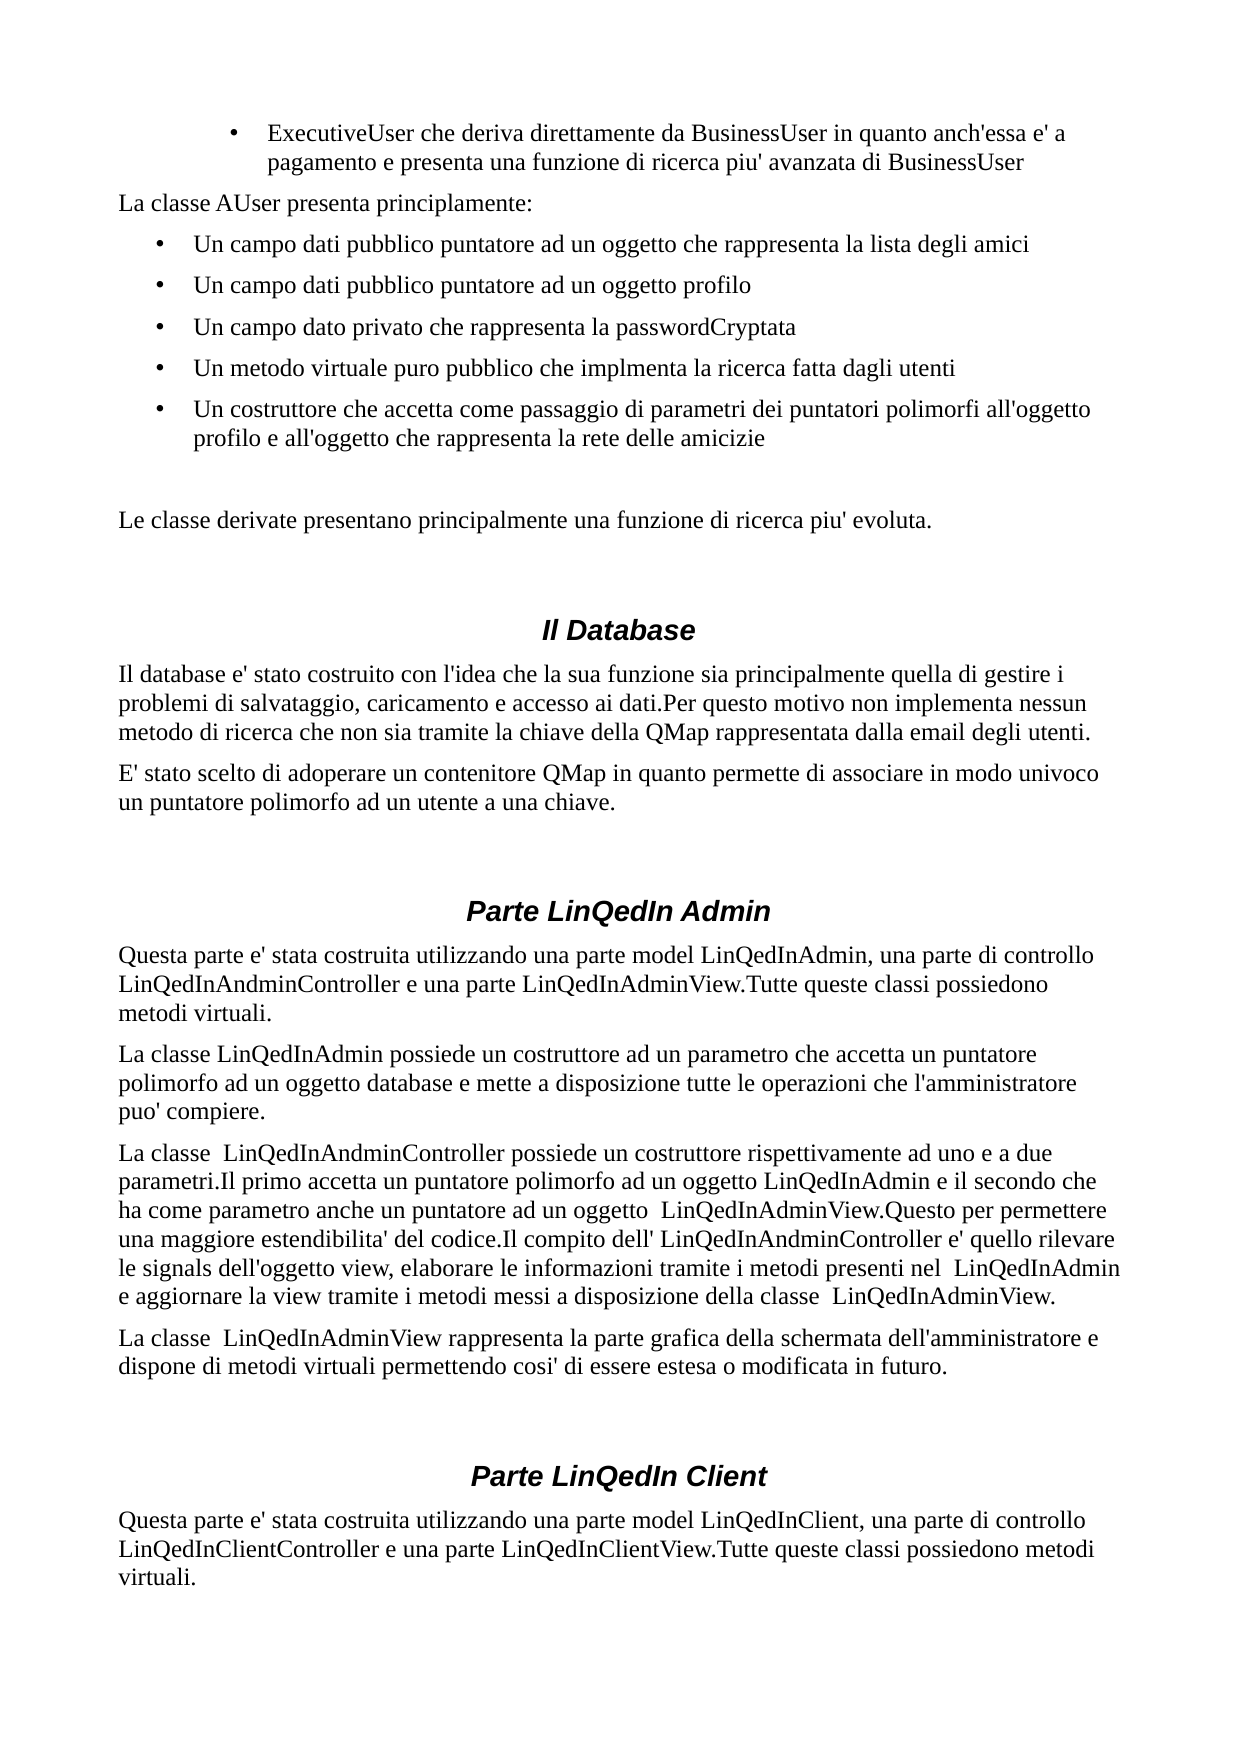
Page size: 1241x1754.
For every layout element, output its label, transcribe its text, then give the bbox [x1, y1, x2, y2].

text La classe LinQedInAdminView rappresenta la parte grafica della schermata dell'amministratore e dispone di metodi virtuali permettendo cosi' di essere estesa o modificata in futuro. [118, 1323, 1122, 1380]
list Un campo dati pubblico puntatore ad un oggetto che rappresenta la lista degli amici [156, 229, 1122, 258]
list Un metodo virtuale puro pubblico che implmenta la ricerca fatta dagli utenti [156, 353, 1122, 382]
list ExecutiveUser che deriva direttamente da BusinessUser in quanto anch'essa e' a pagamento e presenta una funzione di ricerca piu' avanzata di BusinessUser [229, 118, 1122, 176]
text Le classe derivate presentano principalmente una funzione di ricerca piu' evoluta. [118, 506, 1122, 534]
text Questa parte e' stata costruita utilizzando una parte model LinQedInClient, una parte di controllo LinQedInClientController e una parte LinQedInClientView.Tutte queste classi possiedono metodi virtuali. [118, 1505, 1122, 1591]
list Un costruttore che accetta come passaggio di parametri dei puntatori polimorfi all'oggetto profilo e all'oggetto che rappresenta la rete delle amicizie [156, 394, 1122, 452]
list Un campo dato privato che rappresenta la passwordCryptata [156, 312, 1122, 341]
text La classe LinQedInAndminController possiede un costruttore rispettivamente ad uno e a due parametri.Il primo accetta un puntatore polimorfo ad un oggetto LinQedInAdmin e il secondo che ha come parametro anche un puntatore ad un oggetto LinQedInAdminView.Questo per permettere una maggiore estendibilita' del codice.Il compito dell' LinQedInAndminController e' quello rilevare le signals dell'oggetto view, elaborare le informazioni tramite i metodi presenti nel LinQedInAdmin e aggiornare la view tramite i metodi messi a disposizione della classe LinQedInAdminView. [118, 1138, 1122, 1310]
text Il database e' stato costruito con l'idea che la sua funzione sia principalmente quella di gestire i problemi di salvataggio, caricamento e accesso ai dati.Per questo motivo non implementa nessun metodo di ricerca che non sia tramite la chiave della QMap rappresentata dalla email degli utenti. [118, 659, 1122, 745]
subtitle Parte LinQedIn Client [118, 1459, 1122, 1492]
text E' stato scelto di adoperare un contenitore QMap in quanto permette di associare in modo univoco un puntatore polimorfo ad un utente a una chiave. [118, 758, 1122, 815]
text Questa parte e' stata costruita utilizzando una parte model LinQedInAdmin, una parte di controllo LinQedInAndminController e una parte LinQedInAdminView.Tutte queste classi possiedono metodi virtuali. [118, 940, 1122, 1026]
text La classe AUser presenta principlamente: [118, 188, 1122, 217]
subtitle Parte LinQedIn Admin [118, 894, 1122, 928]
subtitle Il Database [118, 613, 1122, 647]
text La classe LinQedInAdmin possiede un costruttore ad un parametro che accetta un puntatore polimorfo ad un oggetto database e mette a disposizione tutte le operazioni che l'amministratore puo' compiere. [118, 1039, 1122, 1125]
list Un campo dati pubblico puntatore ad un oggetto profilo [156, 271, 1122, 299]
